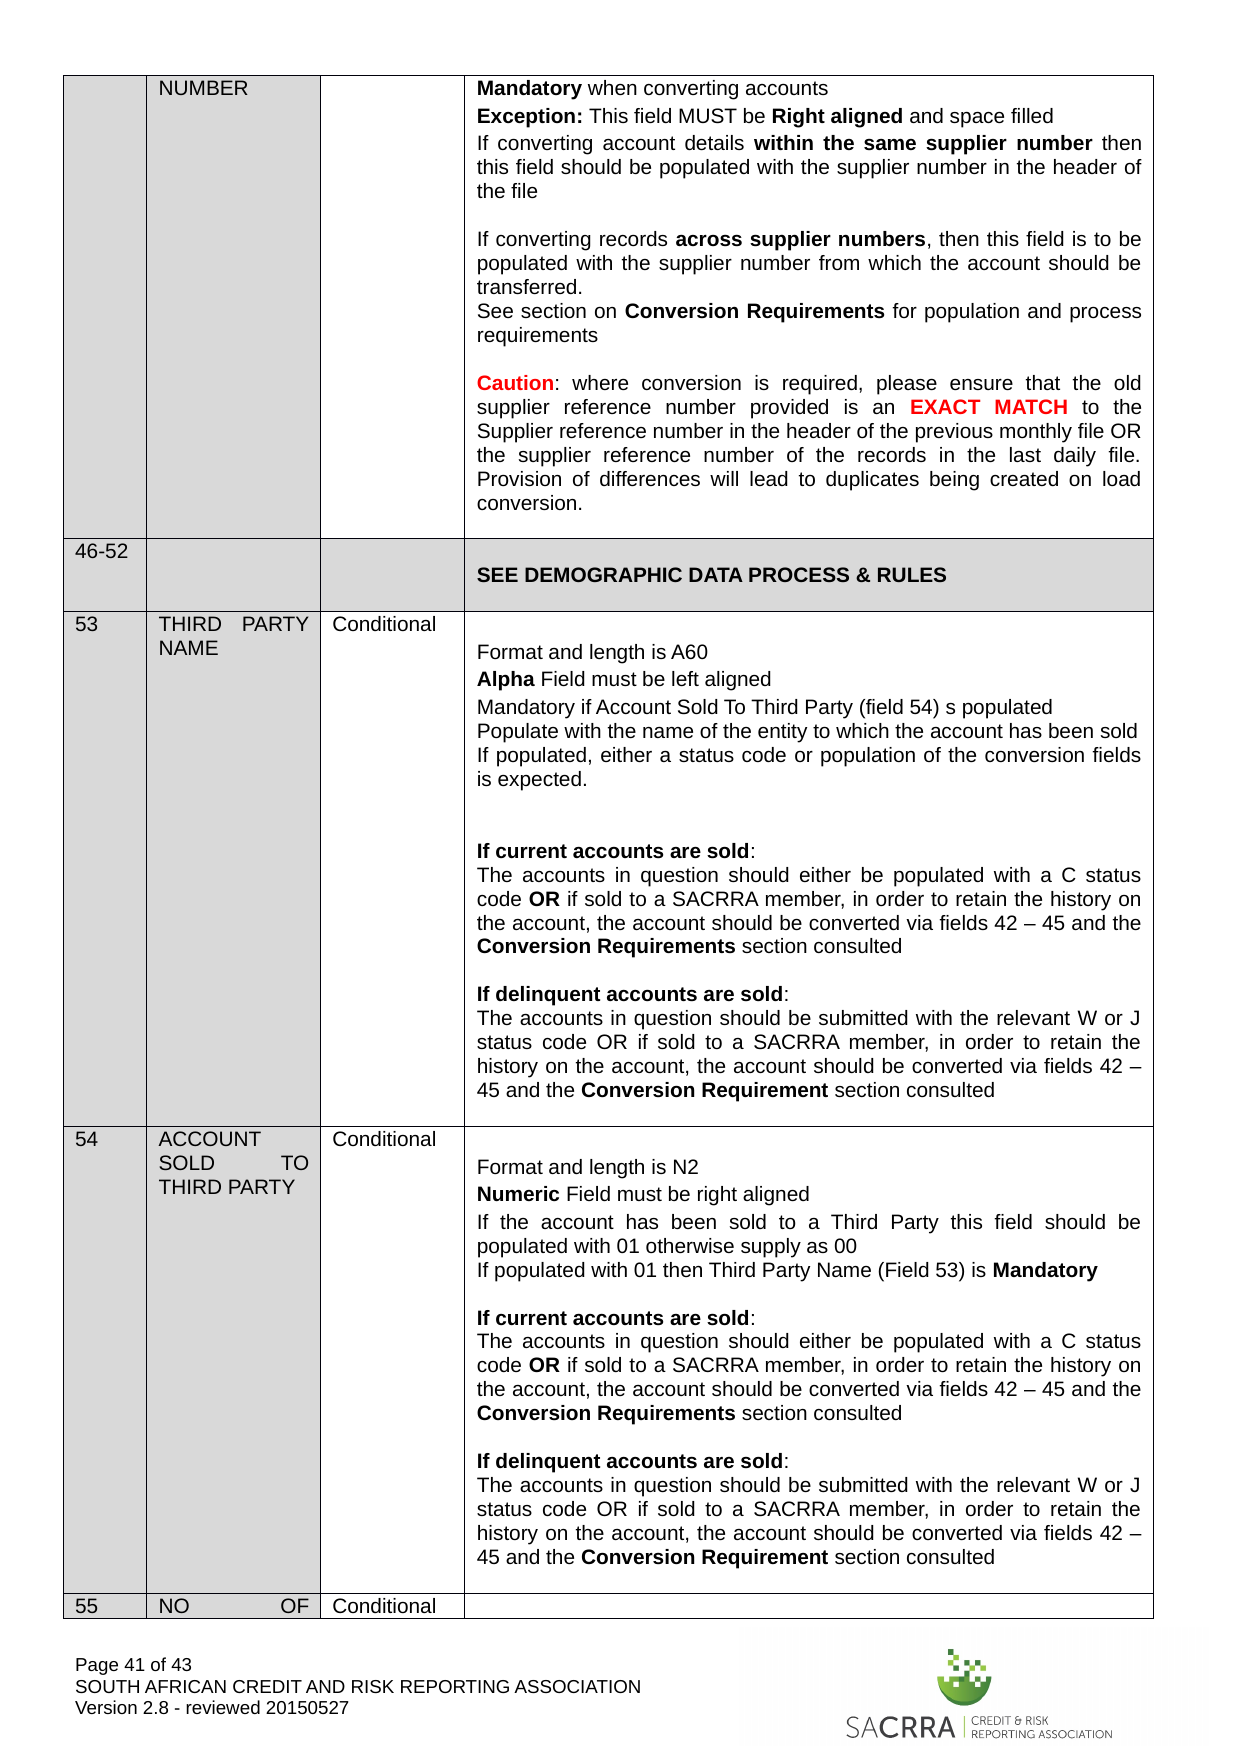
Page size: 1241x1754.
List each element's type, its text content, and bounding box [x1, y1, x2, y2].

table_cell [321, 539, 464, 611]
table_cell 55 [64, 1594, 146, 1618]
table_cell [64, 76, 146, 538]
table_cell 54 [64, 1127, 146, 1593]
table_cell ACCOUNT SOLD TO THIRD PARTY [147, 1127, 320, 1593]
table_cell NO OF [147, 1594, 320, 1618]
table_cell Conditional [321, 1594, 464, 1618]
table_cell [147, 539, 320, 611]
table_cell 46-52 [64, 539, 146, 611]
picture [738, 1627, 1209, 1746]
table_cell THIRD PARTY NAME [147, 612, 320, 1126]
table_cell Format and length is N2 Numeric Field must be right aligned If the account has been sold to a Third Party this field should be populated with 01 otherwise supply as 00 If populated with 01 then Third Party Name (Field 53) is Mandatory If current accounts are sold: The accounts in question should either be populated with a C status code OR if sold to a SACRRA member, in order to retain the history on the account, the account should be converted via fields 42 – 45 and the Conversion Requirements section consulted If delinquent accounts are sold: The accounts in question should be submitted with the relevant W or J status code OR if sold to a SACRRA member, in order to retain the history on the account, the account should be converted via fields 42 – 45 and the Conversion Requirement section consulted [465, 1127, 1153, 1593]
table_cell 53 [64, 612, 146, 1126]
table_cell SEE DEMOGRAPHIC DATA PROCESS & RULES [465, 539, 1153, 611]
table_cell [321, 76, 464, 538]
table_cell NUMBER [147, 76, 320, 538]
table_cell Format and length is A60 Alpha Field must be left aligned Mandatory if Account Sold To Third Party (field 54) s populated Populate with the name of the entity to which the account has been sold If populated, either a status code or population of the conversion fields is expected. If current accounts are sold: The accounts in question should either be populated with a C status code OR if sold to a SACRRA member, in order to retain the history on the account, the account should be converted via fields 42 – 45 and the Conversion Requirements section consulted If delinquent accounts are sold: The accounts in question should be submitted with the relevant W or J status code OR if sold to a SACRRA member, in order to retain the history on the account, the account should be converted via fields 42 – 45 and the Conversion Requirement section consulted [465, 612, 1153, 1126]
table_cell Conditional [321, 612, 464, 1126]
table_cell Mandatory when converting accounts Exception: This field MUST be Right aligned and space filled If converting account details within the same supplier number then this field should be populated with the supplier number in the header of the file If converting records across supplier numbers, then this field is to be populated with the supplier number from which the account should be transferred. See section on Conversion Requirements for population and process requirements Caution: where conversion is required, please ensure that the old supplier reference number provided is an EXACT MATCH to the Supplier reference number in the header of the previous monthly file OR the supplier reference number of the records in the last daily file. Provision of differences will lead to duplicates being created on load conversion. [465, 76, 1153, 538]
table_cell Conditional [321, 1127, 464, 1593]
